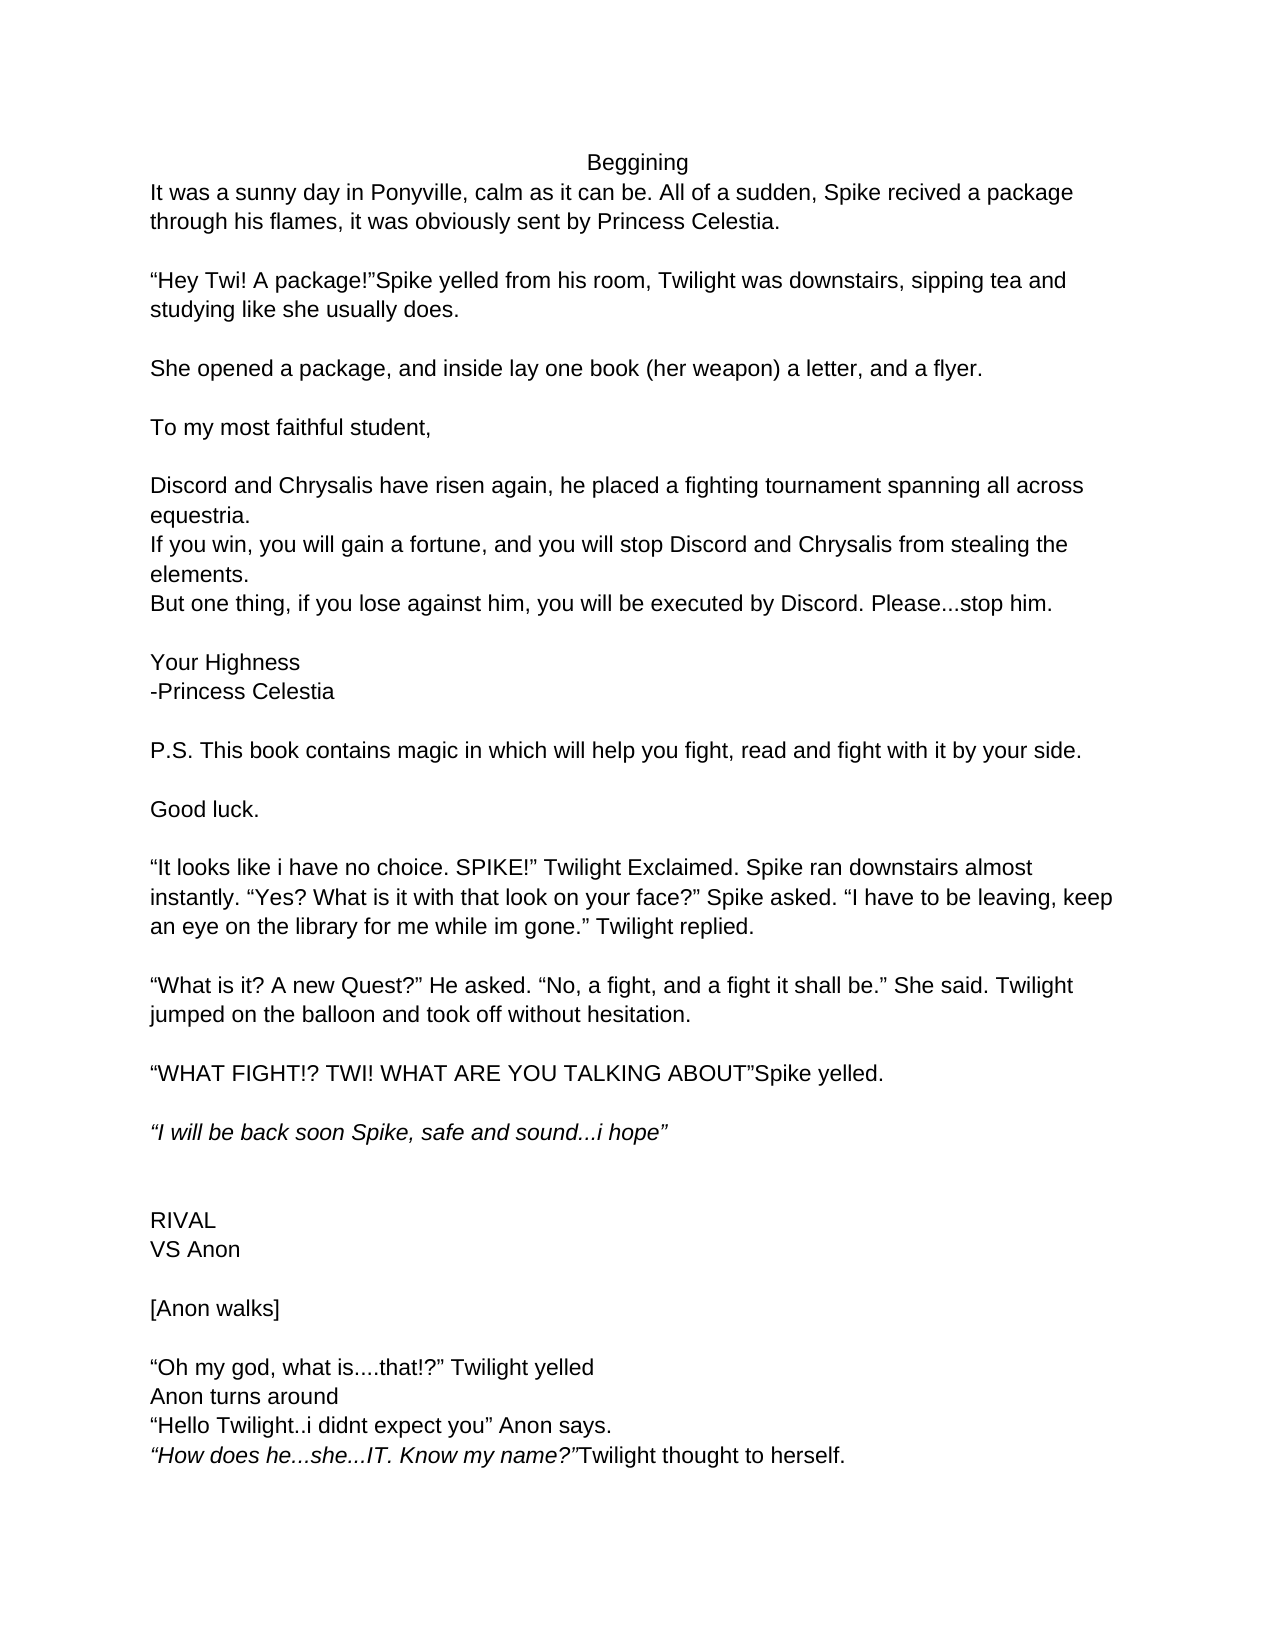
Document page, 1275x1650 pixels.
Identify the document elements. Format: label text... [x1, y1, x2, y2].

text It was a sunny day in Ponyville, calm as it can be. All of a sudden, Spike recived a package through his flames, it was obviously sent by Princess Celestia. [150, 179, 1125, 234]
text Beggining [150, 150, 1125, 176]
text “It looks like i have no choice. SPIKE!” Twilight Exclaimed. Spike ran downstairs almost instantly. “Yes? What is it with that look on your face?” Spike asked. “I have to be leaving, keep an eye on the library for me while im gone.” Twilight replied. [150, 855, 1125, 939]
text Your Highness [150, 649, 1125, 675]
text P.S. This book contains magic in which will help you fight, read and fight with it by your side. [150, 737, 1125, 763]
text She opened a package, and inside lay one book (her weapon) a letter, and a flyer. [150, 356, 1125, 381]
text -Princess Celestia [150, 679, 1125, 704]
text VS Anon [150, 1237, 1125, 1262]
text Good luck. [150, 796, 1125, 822]
text “Hello Twilight..i didnt expect you” Anon says. [150, 1413, 1125, 1439]
text “WHAT FIGHT!? TWI! WHAT ARE YOU TALKING ABOUT”Spike yelled. [150, 1061, 1125, 1086]
text But one thing, if you lose against him, you will be executed by Discord. Please...stop him. [150, 591, 1125, 616]
text “How does he...she...IT. Know my name?”Twilight thought to herself. [150, 1442, 1125, 1468]
text Anon turns around [150, 1384, 1125, 1409]
text “Oh my god, what is....that!?” Twilight yelled [150, 1354, 1125, 1380]
text [Anon walks] [150, 1296, 1125, 1321]
text “Hey Twi! A package!”Spike yelled from his room, Twilight was downstairs, sipping tea and studying like she usually does. [150, 267, 1125, 322]
text If you win, you will gain a fortune, and you will stop Discord and Chrysalis from stealing the elements. [150, 532, 1125, 587]
text “I will be back soon Spike, safe and sound...i hope” [150, 1119, 1125, 1145]
text “What is it? A new Quest?” He asked. “No, a fight, and a fight it shall be.” She said. Twilight jumped on the balloon and took off without hesitation. [150, 972, 1125, 1027]
text To my most faithful student, [150, 414, 1125, 440]
text Discord and Chrysalis have risen again, he placed a fighting tournament spanning all across equestria. [150, 473, 1125, 528]
text RIVAL [150, 1207, 1125, 1233]
